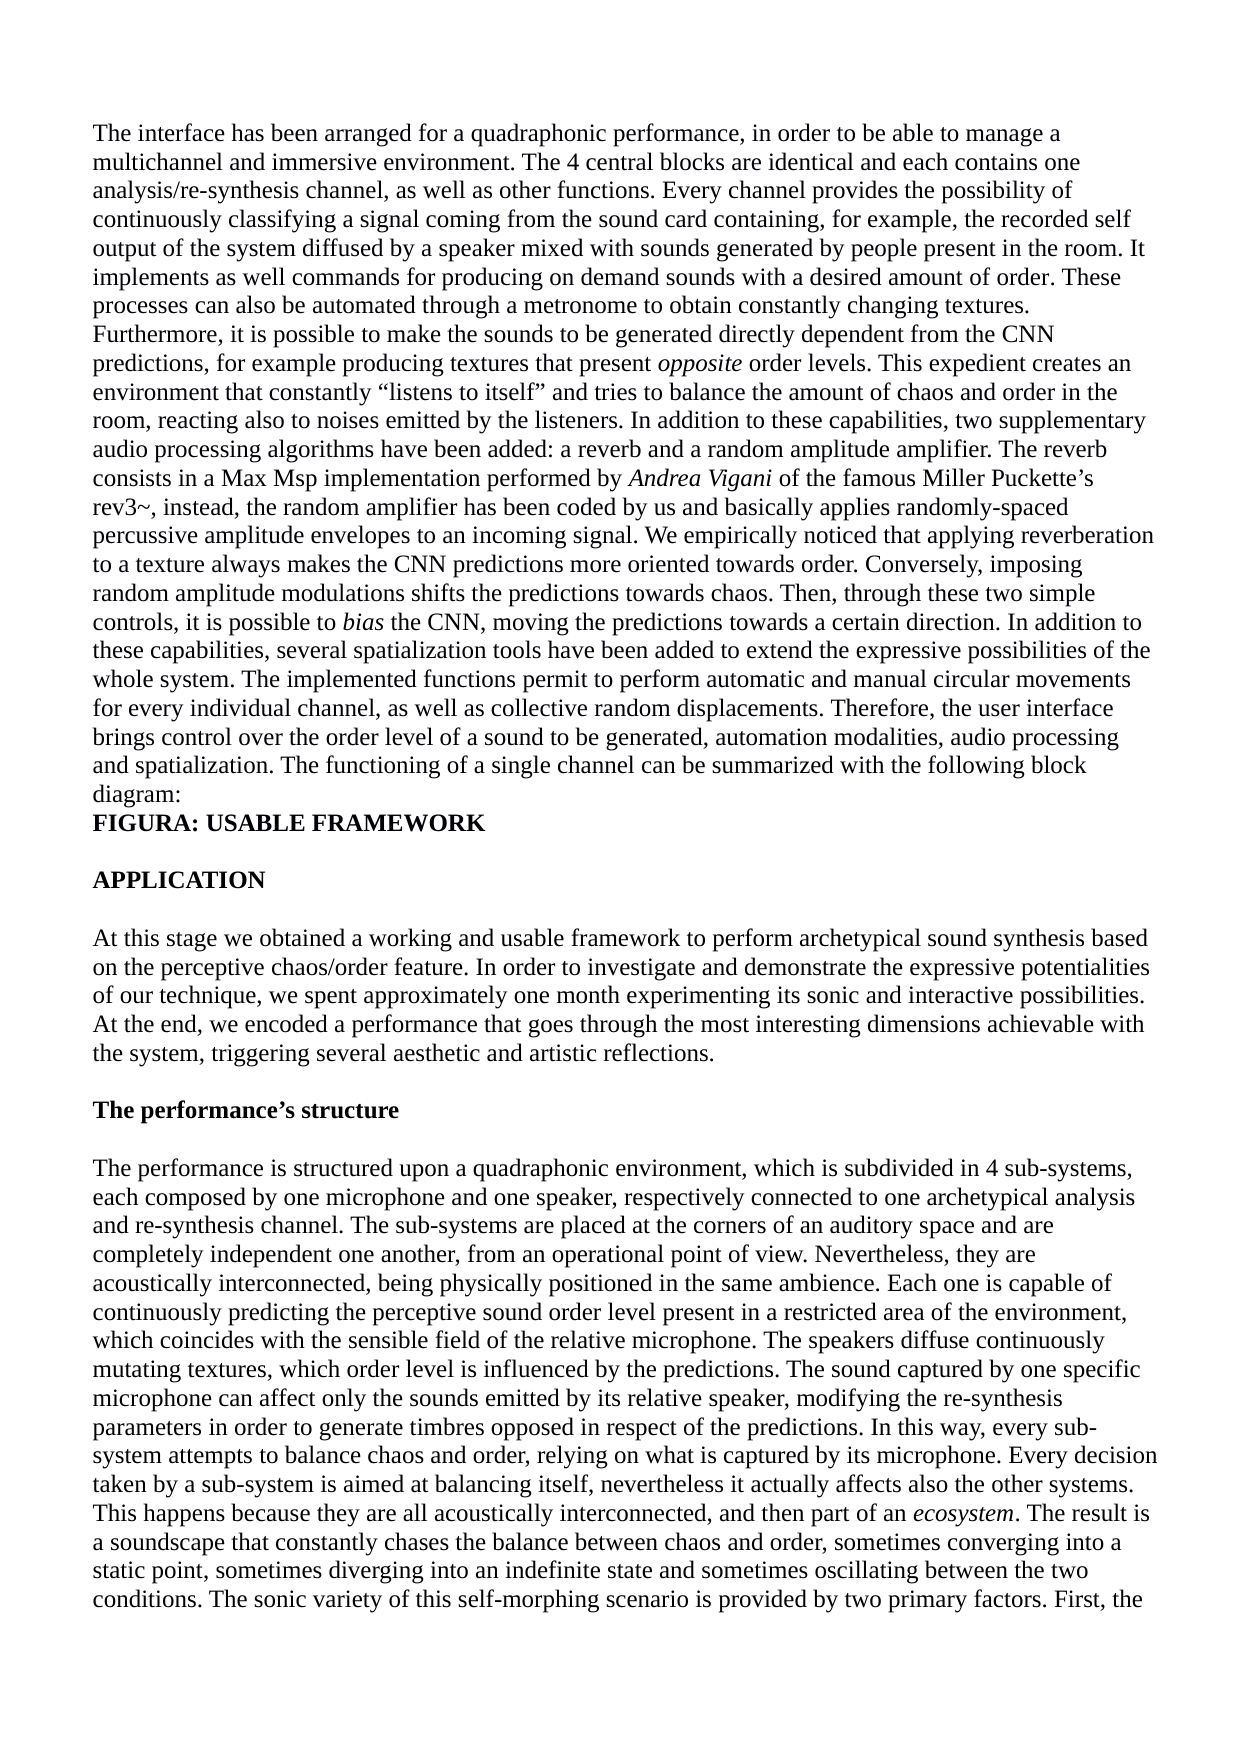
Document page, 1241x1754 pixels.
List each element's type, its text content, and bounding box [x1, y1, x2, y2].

text FIGURA: USABLE FRAMEWORK [92, 808, 1160, 837]
text The interface has been arranged for a quadraphonic performance, in order to be able to manage a multichannel and immersive environment. The 4 central blocks are identical and each contains one analysis/re-synthesis channel, as well as other functions. Every channel provides the possibility of continuously classifying a signal coming from the sound card containing, for example, the recorded self output of the system diffused by a speaker mixed with sounds generated by people present in the room. It implements as well commands for producing on demand sounds with a desired amount of order. These processes can also be automated through a metronome to obtain constantly changing textures. Furthermore, it is possible to make the sounds to be generated directly dependent from the CNN predictions, for example producing textures that present opposite order levels. This expedient creates an environment that constantly “listens to itself” and tries to balance the amount of chaos and order in the room, reacting also to noises emitted by the listeners. In addition to these capabilities, two supplementary audio processing algorithms have been added: a reverb and a random amplitude amplifier. The reverb consists in a Max Msp implementation performed by Andrea Vigani of the famous Miller Puckette’s rev3~, instead, the random amplifier has been coded by us and basically applies randomly-spaced percussive amplitude envelopes to an incoming signal. We empirically noticed that applying reverberation to a texture always makes the CNN predictions more oriented towards order. Conversely, imposing random amplitude modulations shifts the predictions towards chaos. Then, through these two simple controls, it is possible to bias the CNN, moving the predictions towards a certain direction. In addition to these capabilities, several spatialization tools have been added to extend the expressive possibilities of the whole system. The implemented functions permit to perform automatic and manual circular movements for every individual channel, as well as collective random displacements. Therefore, the user interface brings control over the order level of a sound to be generated, automation modalities, audio processing and spatialization. The functioning of a single channel can be summarized with the following block diagram: [92, 118, 1160, 808]
text The performance is structured upon a quadraphonic environment, which is subdivided in 4 sub-systems, each composed by one microphone and one speaker, respectively connected to one archetypical analysis and re-synthesis channel. The sub-systems are placed at the corners of an auditory space and are completely independent one another, from an operational point of view. Nevertheless, they are acoustically interconnected, being physically positioned in the same ambience. Each one is capable of continuously predicting the perceptive sound order level present in a restricted area of the environment, which coincides with the sensible field of the relative microphone. The speakers diffuse continuously mutating textures, which order level is influenced by the predictions. The sound captured by one specific microphone can affect only the sounds emitted by its relative speaker, modifying the re-synthesis parameters in order to generate timbres opposed in respect of the predictions. In this way, every sub-system attempts to balance chaos and order, relying on what is captured by its microphone. Every decision taken by a sub-system is aimed at balancing itself, nevertheless it actually affects also the other systems. This happens because they are all acoustically interconnected, and then part of an ecosystem. The result is a soundscape that constantly chases the balance between chaos and order, sometimes converging into a static point, sometimes diverging into an indefinite state and sometimes oscillating between the two conditions. The sonic variety of this self-morphing scenario is provided by two primary factors. First, the [92, 1153, 1160, 1613]
text The performance’s structure [92, 1096, 1160, 1124]
text At this stage we obtained a working and usable framework to perform archetypical sound synthesis based on the perceptive chaos/order feature. In order to investigate and demonstrate the expressive potentialities of our technique, we spent approximately one month experimenting its sonic and interactive possibilities. At the end, we encoded a performance that goes through the most interesting dimensions achievable with the system, triggering several aesthetic and artistic reflections. [92, 923, 1160, 1067]
text APPLICATION [92, 866, 1160, 894]
